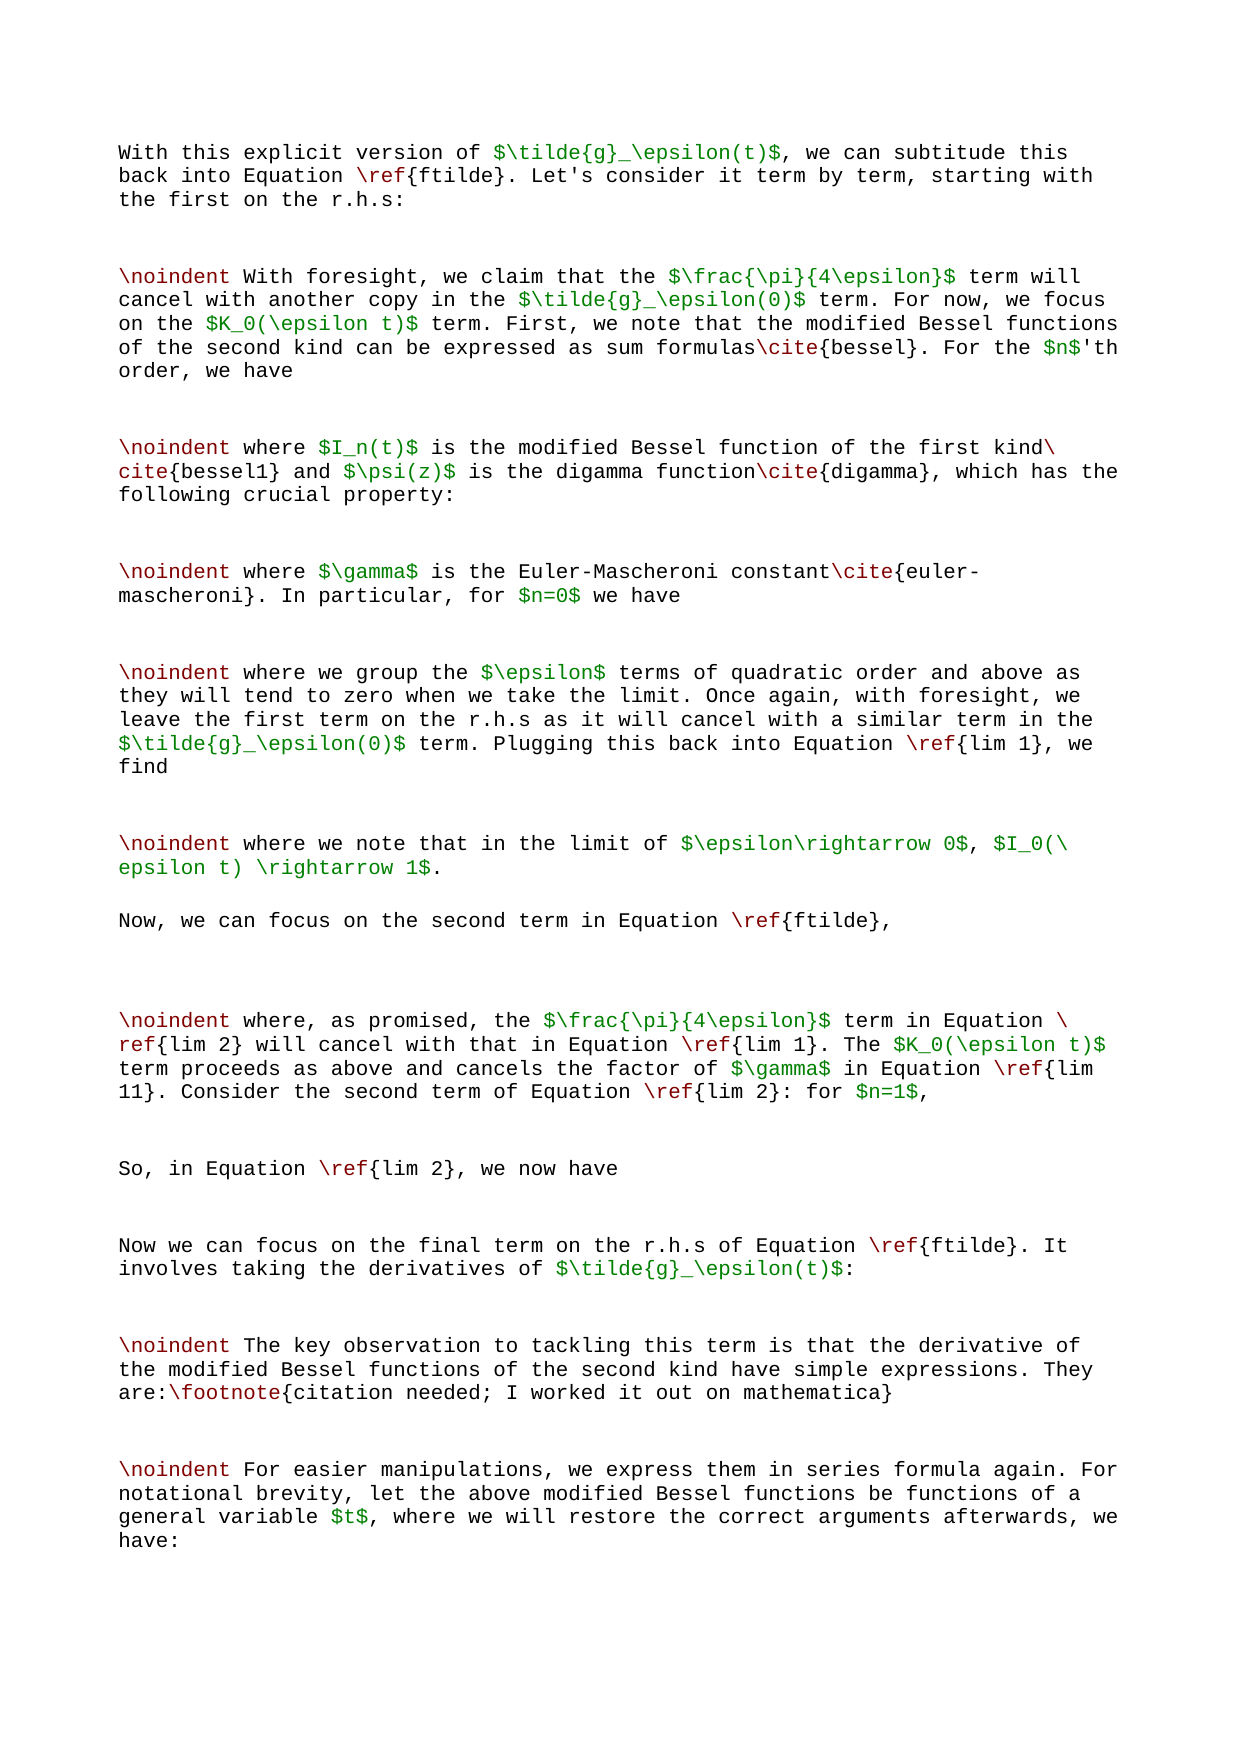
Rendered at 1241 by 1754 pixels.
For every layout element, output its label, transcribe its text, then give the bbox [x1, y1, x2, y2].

text \noindent where, as promised, the $\frac{\pi}{4\epsilon}$ term in Equation \ref{lim 2} will cancel with that in Equation \ref{lim 1}. The $K_0(\epsilon t)$ term proceeds as above and cancels the factor of $\gamma$ in Equation \ref{lim 11}. Consider the second term of Equation \ref{lim 2}: for $n=1$, [118, 1010, 1122, 1105]
text Now, we can focus on the second term in Equation \ref{ftilde}, [118, 910, 1122, 933]
text With this explicit version of $\tilde{g}_\epsilon(t)$, we can subtitude this back into Equation \ref{ftilde}. Let's consider it term by term, starting with the first on the r.h.s: [118, 142, 1122, 213]
text \noindent where $I_n(t)$ is the modified Bessel function of the first kind\cite{bessel1} and $\psi(z)$ is the digamma function\cite{digamma}, which has the following crucial property: [118, 437, 1122, 508]
text Now we can focus on the final term on the r.h.s of Equation \ref{ftilde}. It involves taking the derivatives of $\tilde{g}_\epsilon(t)$: [118, 1235, 1122, 1282]
text \noindent where we note that in the limit of $\epsilon\rightarrow 0$, $I_0(\epsilon t) \rightarrow 1$. [118, 833, 1122, 880]
text \noindent where $\gamma$ is the Euler-Mascheroni constant\cite{euler-mascheroni}. In particular, for $n=0$ we have [118, 561, 1122, 608]
text \noindent where we group the $\epsilon$ terms of quadratic order and above as they will tend to zero when we take the limit. Once again, with foresight, we leave the first term on the r.h.s as it will cancel with a similar term in the $\tilde{g}_\epsilon(0)$ term. Plugging this back into Equation \ref{lim 1}, we find [118, 662, 1122, 780]
text \noindent For easier manipulations, we express them in series formula again. For notational brevity, let the above modified Bessel functions be functions of a general variable $t$, where we will restore the correct arguments afterwards, we have: [118, 1459, 1122, 1554]
text \noindent The key observation to tackling this term is that the derivative of the modified Bessel functions of the second kind have simple expressions. They are:\footnote{citation needed; I worked it out on mathematica} [118, 1335, 1122, 1406]
text \noindent With foresight, we claim that the $\frac{\pi}{4\epsilon}$ term will cancel with another copy in the $\tilde{g}_\epsilon(0)$ term. For now, we focus on the $K_0(\epsilon t)$ term. First, we note that the modified Bessel functions of the second kind can be expressed as sum formulas\cite{bessel}. For the $n$'th order, we have [118, 266, 1122, 384]
text So, in Equation \ref{lim 2}, we now have [118, 1158, 1122, 1182]
